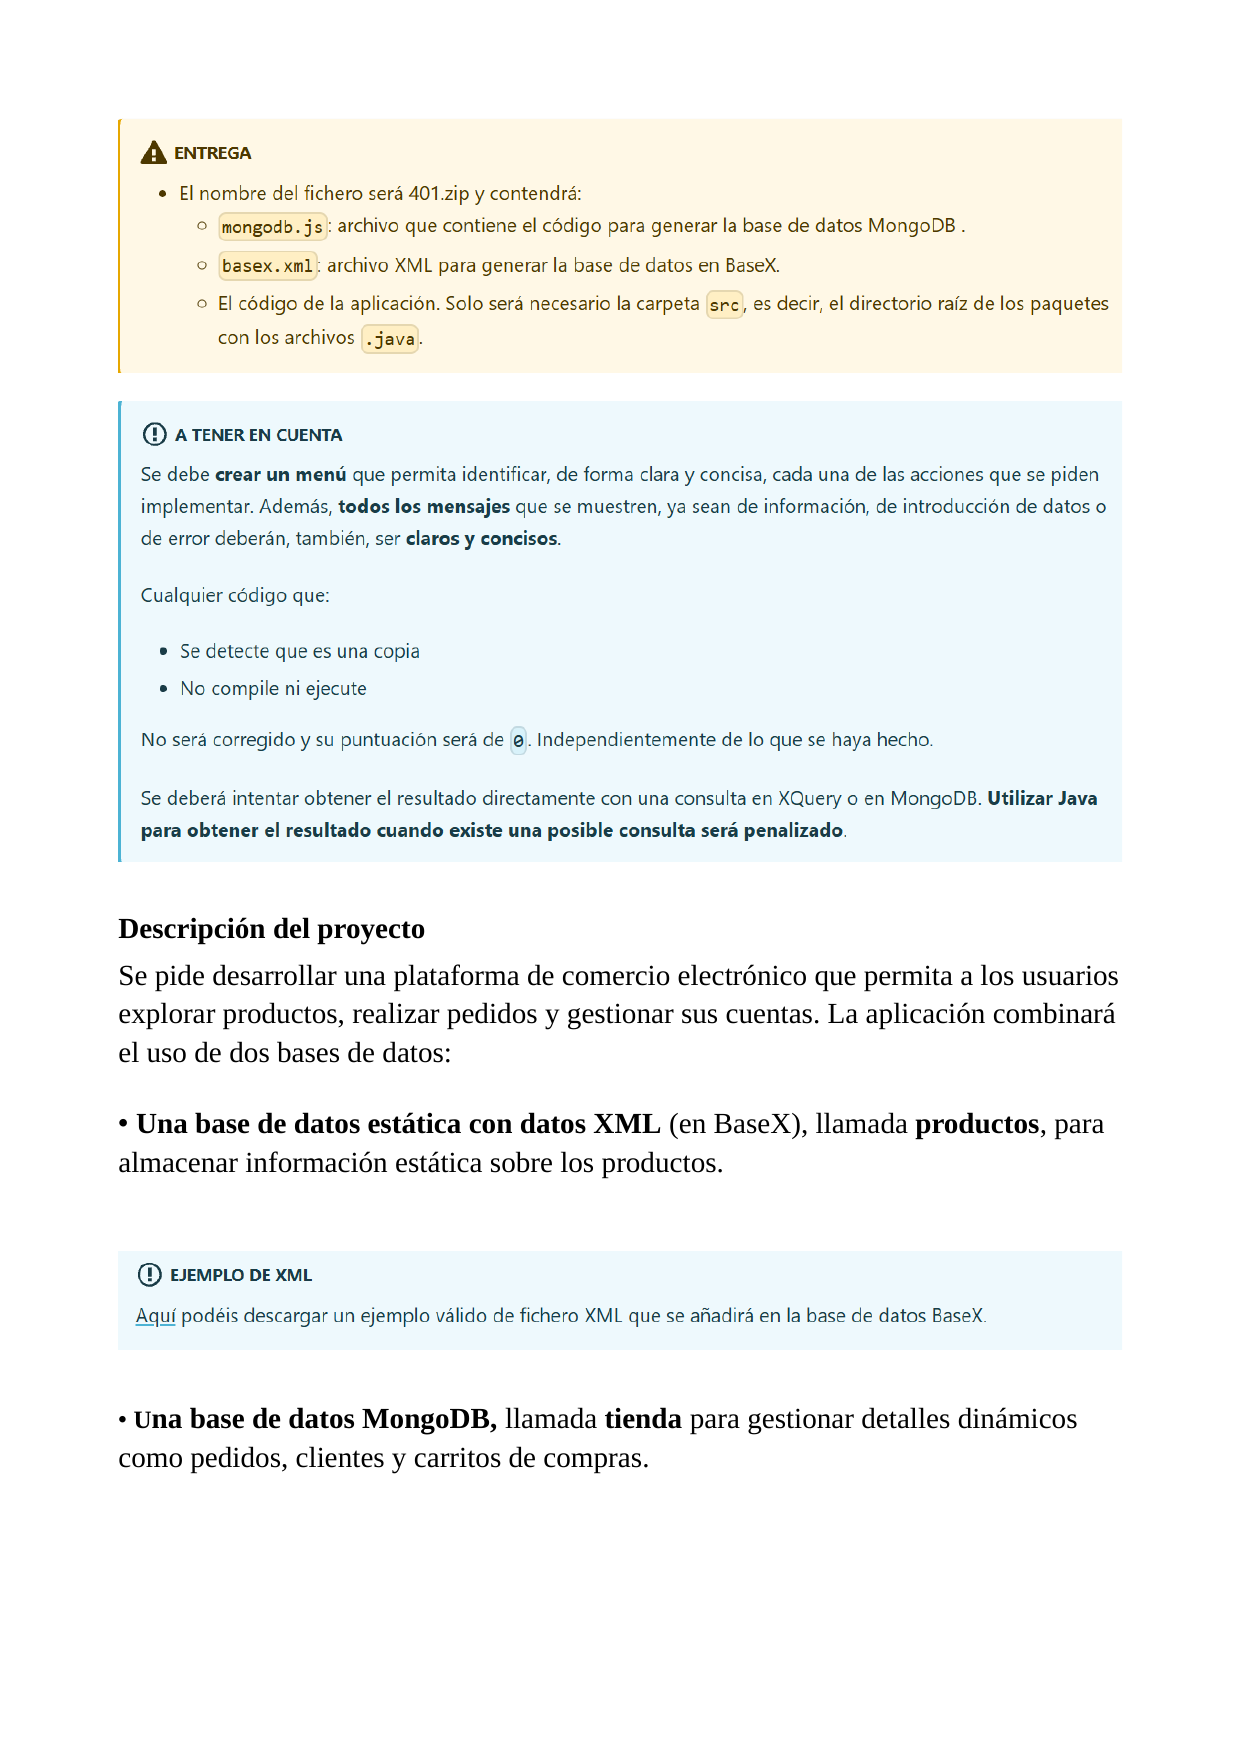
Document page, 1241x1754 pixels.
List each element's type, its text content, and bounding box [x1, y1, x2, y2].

list Una base de datos estática con datos XML (en BaseX), llamada productos, para almacenar información estática sobre los productos. [118, 1106, 1122, 1178]
text Se pide desarrollar una plataforma de comercio electrónico que permita a los usuarios explorar productos, realizar pedidos y gestionar sus cuentas. La aplicación combinará el uso de dos bases de datos: [118, 958, 1122, 1068]
subtitle Descripción del proyecto [118, 912, 1122, 945]
picture [118, 1251, 1123, 1350]
picture [118, 401, 1123, 862]
list Una base de datos MongoDB, llamada tienda para gestionar detalles dinámicos como pedidos, clientes y carritos de compras. [118, 1401, 1122, 1473]
picture [118, 118, 1123, 373]
